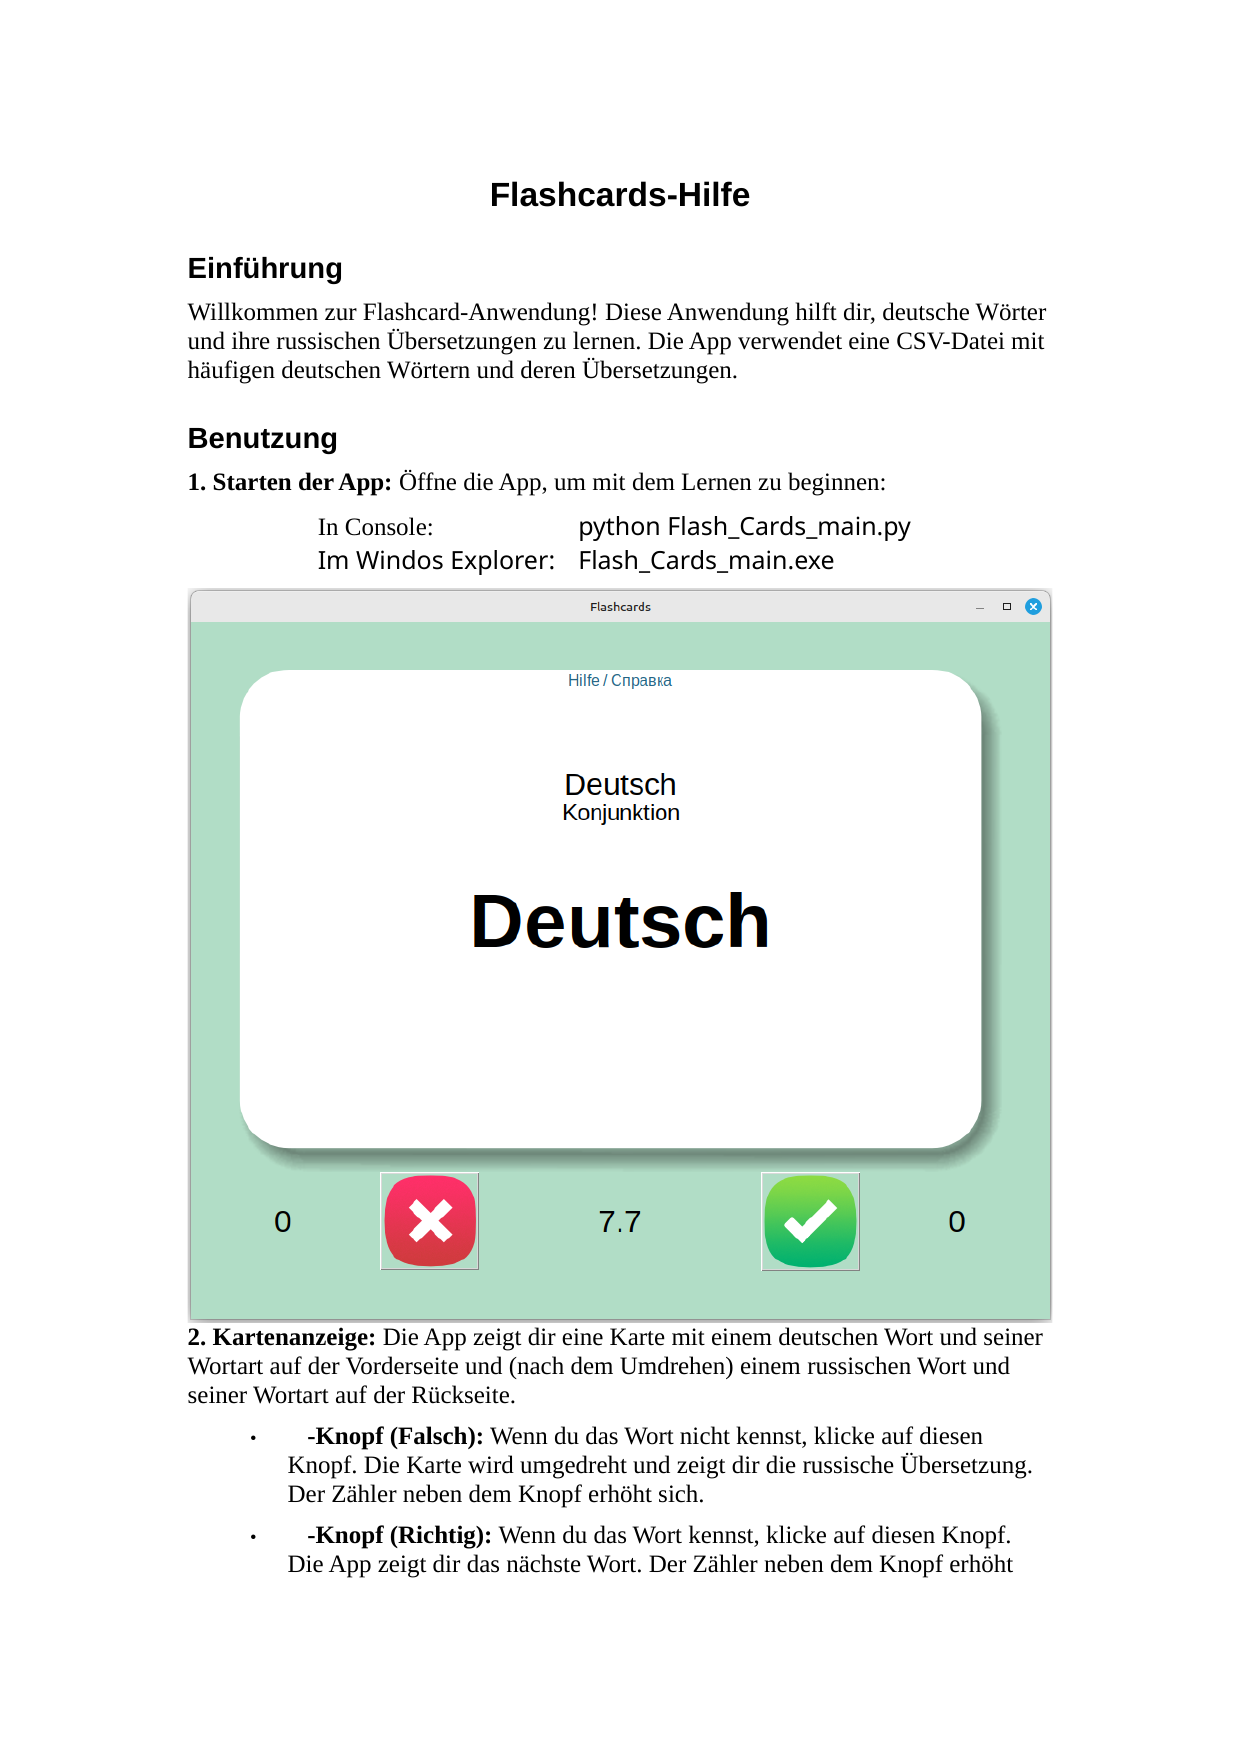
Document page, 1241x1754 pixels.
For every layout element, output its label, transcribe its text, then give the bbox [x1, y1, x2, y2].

picture [187, 588, 1053, 1323]
subtitle Einführung [187, 251, 1053, 285]
text 1. Starten der App: Öffne die App, um mit dem Lernen zu beginnen: [187, 467, 1053, 496]
list ✅-Knopf (Richtig): Wenn du das Wort kennst, klicke auf diesen Knopf. Die App zeigt dir das nächste Wort. Der Zähler neben dem Knopf erhöht [250, 1520, 1053, 1577]
subtitle Benutzung [187, 421, 1053, 454]
text In Console: python Flash_Cards_main.py Im Windos Explorer: Flash_Cards_main.exe [187, 508, 1053, 576]
text 2. Kartenanzeige: Die App zeigt dir eine Karte mit einem deutschen Wort und seiner Wortart auf der Vorderseite und (nach dem Umdrehen) einem russischen Wort und seiner Wortart auf der Rückseite. [187, 1323, 1053, 1409]
list ❌-Knopf (Falsch): Wenn du das Wort nicht kennst, klicke auf diesen Knopf. Die Karte wird umgedreht und zeigt dir die russische Übersetzung. Der Zähler neben dem Knopf erhöht sich. [250, 1421, 1053, 1507]
text Willkommen zur Flashcard-Anwendung! Diese Anwendung hilft dir, deutsche Wörter und ihre russischen Übersetzungen zu lernen. Die App verwendet eine CSV-Datei mit häufigen deutschen Wörtern und deren Übersetzungen. [187, 297, 1053, 383]
subtitle Flashcards-Hilfe [187, 175, 1053, 214]
